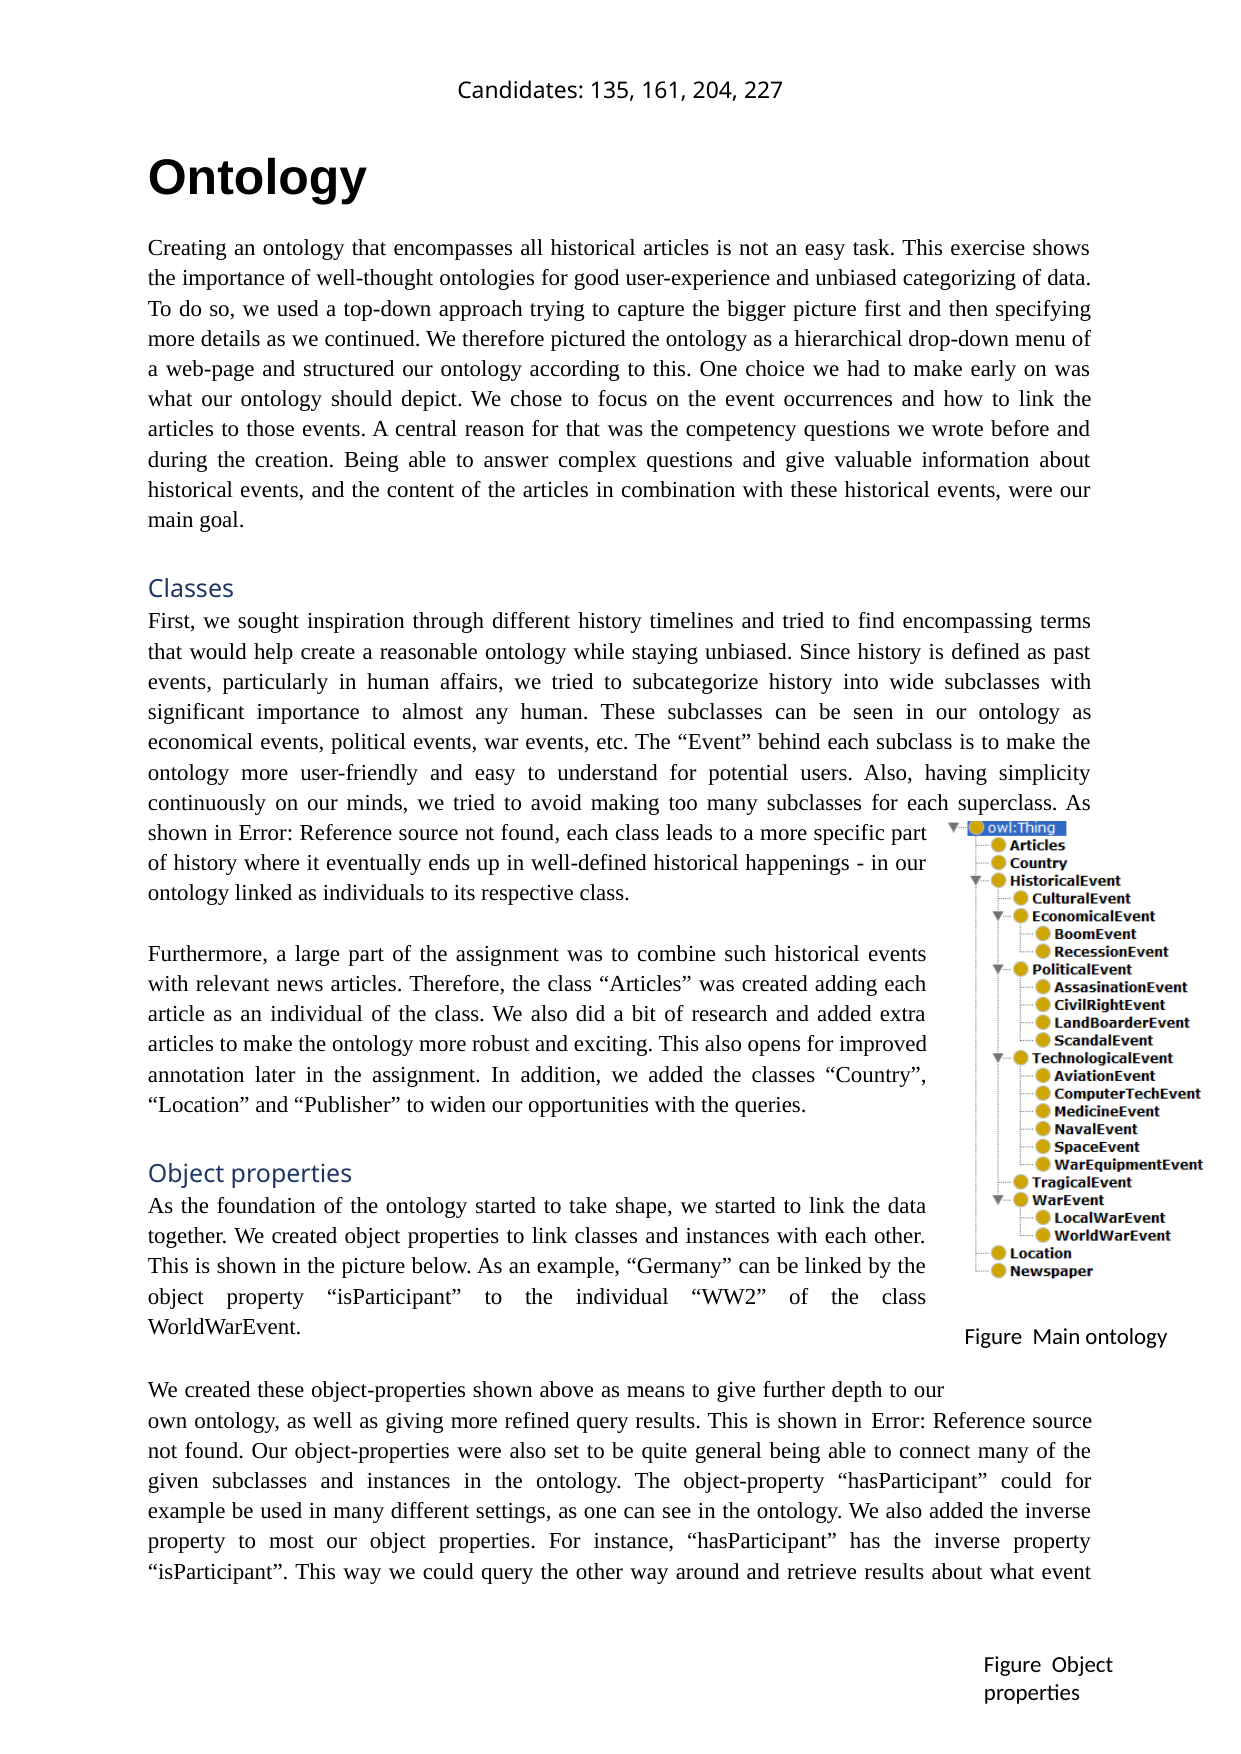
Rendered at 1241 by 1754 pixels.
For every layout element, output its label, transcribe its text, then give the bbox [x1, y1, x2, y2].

subtitle Ontology [148, 148, 1093, 205]
text First, we sought inspiration through different history timelines and tried to find encompassing terms that would help create a reasonable ontology while staying unbiased. Since history is defined as past events, particularly in human affairs, we tried to subcategorize history into wide subclasses with significant importance to almost any human. These subclasses can be seen in our ontology as economical events, political events, war events, etc. The “Event” behind each subclass is to make the ontology more user-friendly and easy to understand for potential users. Also, having simplicity continuously on our minds, we tried to avoid making too many subclasses for each superclass. As shown in Figure 1, each class leads to a more specific part of history where it eventually ends up in well-defined historical happenings - in our ontology linked as individuals to its respective class. [148, 607, 1093, 906]
text We created these object-properties shown above as means to give further depth to our own ontology, as well as giving more refined query results. This is shown in Figure 2. Our object-properties were also set to be quite general being able to connect many of the given subclasses and instances in the ontology. The object-property “hasParticipant” could for example be used in many different settings, as one can see in the ontology. We also added the inverse property to most our object properties. For instance, “hasParticipant” has the inverse property “isParticipant”. This way we could query the other way around and retrieve results about what event an individual has participated in. We could have added more specific object properties for each article, but since this is a protoptype we chose not to do so, and rather keep it more general. [148, 1377, 1093, 1584]
picture [946, 821, 1211, 1292]
subtitle Object properties [148, 1155, 946, 1189]
text As the foundation of the ontology started to take shape, we started to link the data together. We created object properties to link classes and instances with each other. This is shown in the picture below. As an example, “Germany” can be linked by the object property “isParticipant” to the individual “WW2” of the class WorldWarEvent. [148, 1192, 1093, 1339]
text Furthermore, a large part of the assignment was to combine such historical events with relevant news articles. Therefore, the class “Articles” was created adding each article as an individual of the class. We also did a bit of research and added extra articles to make the ontology more robust and exciting. This also opens for improved annotation later in the assignment. In addition, we added the classes “Country”, “Location” and “Publisher” to widen our opportunities with the queries. [148, 940, 946, 1117]
subtitle Classes [148, 571, 1093, 605]
text Creating an ontology that encompasses all historical articles is not an easy task. This exercise shows the importance of well-thought ontologies for good user-experience and unbiased categorizing of data. To do so, we used a top-down approach trying to capture the bigger picture first and then specifying more details as we continued. We therefore pictured the ontology as a hierarchical drop-down menu of a web-page and structured our ontology according to this. One choice we had to make early on was what our ontology should depict. We chose to focus on the event occurrences and how to link the articles to those events. A central reason for that was the competency questions we wrote before and during the creation. Being able to answer complex questions and give valuable information about historical events, and the content of the articles in combination with these historical events, were our main goal. [148, 234, 1093, 532]
